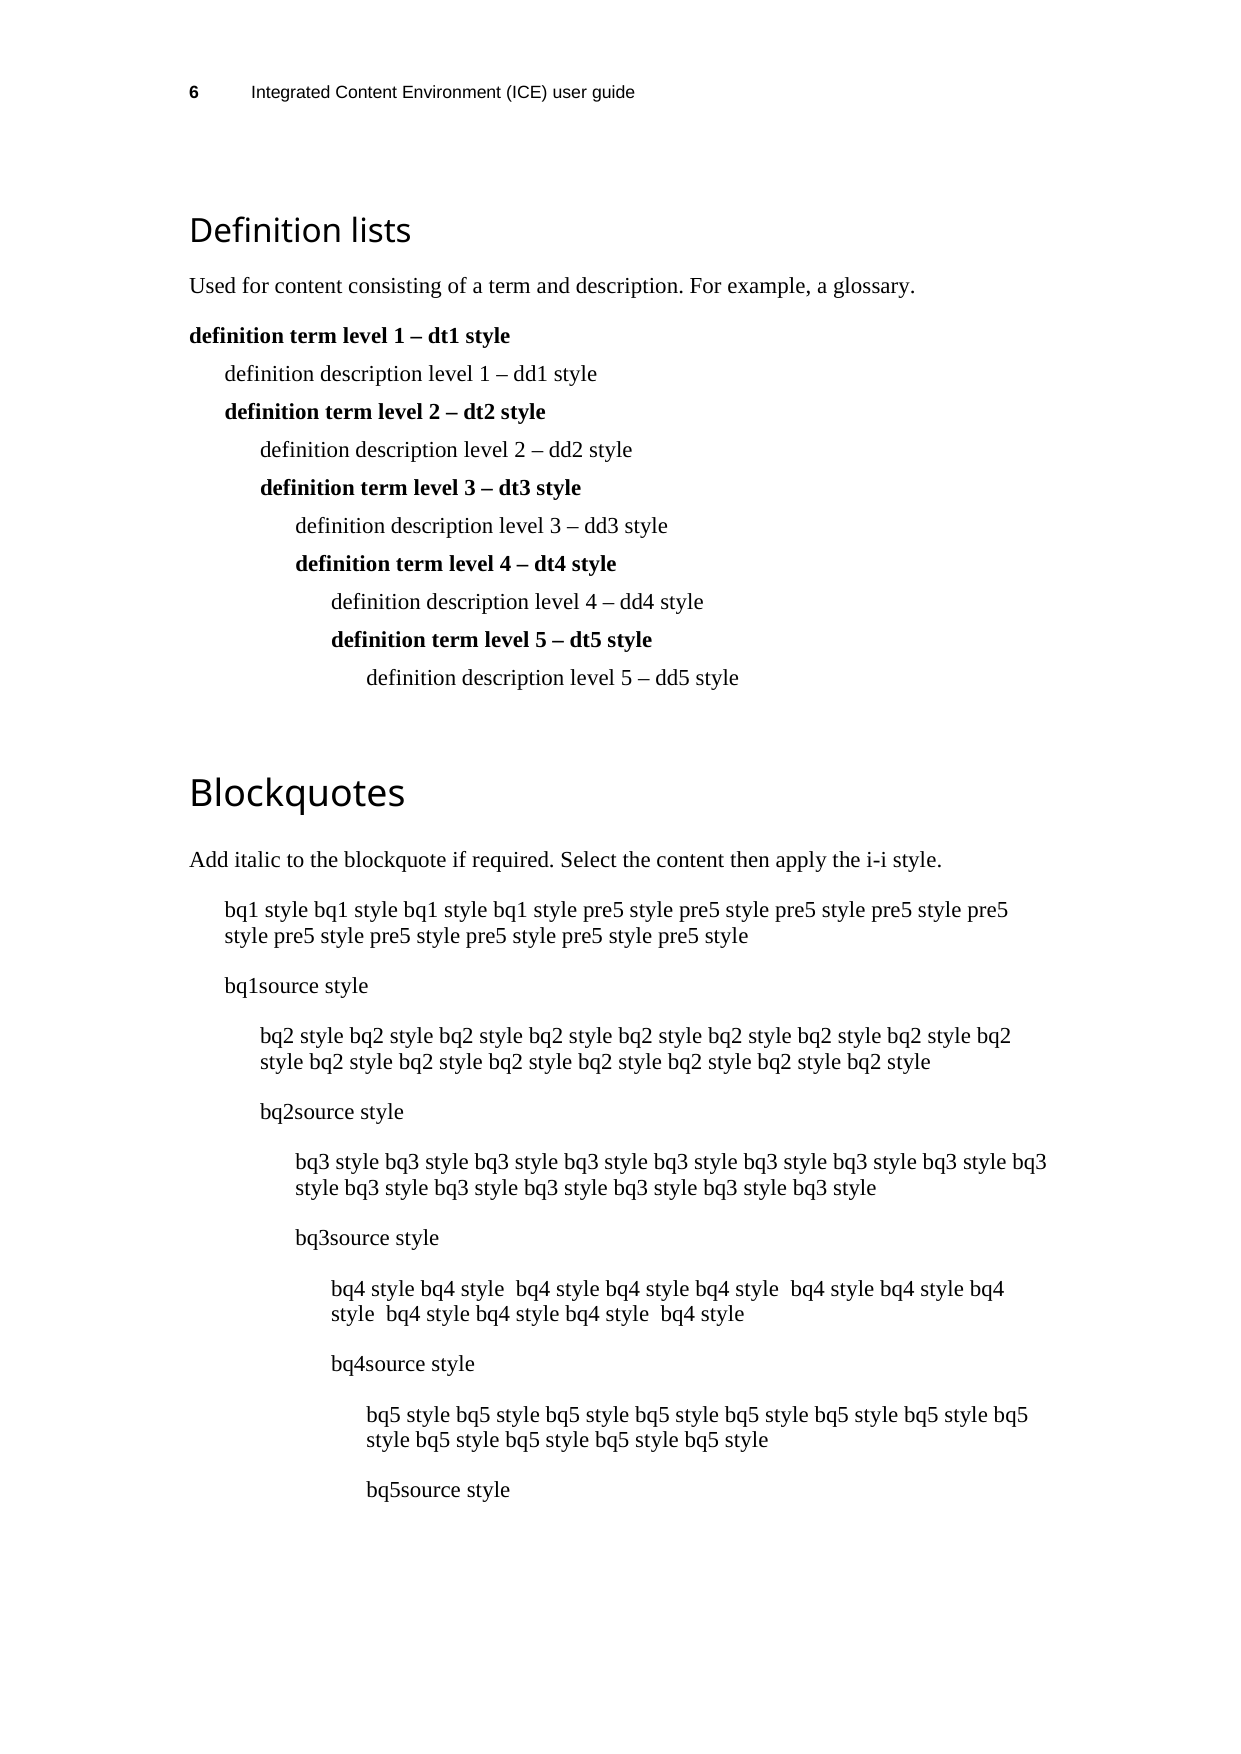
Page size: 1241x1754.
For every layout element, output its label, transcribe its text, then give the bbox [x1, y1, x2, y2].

text Add italic to the blockquote if required. Select the content then apply the i-i style. [189, 847, 1051, 872]
text definition description level 5 – dd5 style [366, 664, 1051, 690]
text bq1source style [224, 973, 1051, 998]
text bq3source style [295, 1225, 1051, 1251]
text bq4source style [331, 1351, 1051, 1377]
text definition description level 4 – dd4 style [331, 588, 1051, 614]
text definition description level 2 – dd2 style [260, 437, 1051, 462]
text definition description level 1 – dd1 style [224, 361, 1051, 387]
text Blockquotes [189, 767, 1051, 818]
text Definition lists [189, 207, 1051, 252]
text bq5 style bq5 style bq5 style bq5 style bq5 style bq5 style bq5 style bq5 style bq5 style bq5 style bq5 style bq5 style [366, 1402, 1051, 1453]
text definition term level 4 – dt4 style [295, 551, 1051, 576]
text definition term level 1 – dt1 style [189, 323, 1051, 349]
text definition term level 5 – dt5 style [331, 626, 1051, 652]
text bq2source style [260, 1099, 1051, 1124]
text definition term level 3 – dt3 style [260, 475, 1051, 500]
text bq4 style bq4 style bq4 style bq4 style bq4 style bq4 style bq4 style bq4 style bq4 style bq4 style bq4 style bq4 style [331, 1275, 1051, 1326]
text bq3 style bq3 style bq3 style bq3 style bq3 style bq3 style bq3 style bq3 style bq3 style bq3 style bq3 style bq3 style bq3 style bq3 style bq3 style [295, 1149, 1051, 1200]
text definition description level 3 – dd3 style [295, 513, 1051, 538]
text bq2 style bq2 style bq2 style bq2 style bq2 style bq2 style bq2 style bq2 style bq2 style bq2 style bq2 style bq2 style bq2 style bq2 style bq2 style bq2 style [260, 1023, 1051, 1074]
text bq1 style bq1 style bq1 style bq1 style pre5 style pre5 style pre5 style pre5 style pre5 style pre5 style pre5 style pre5 style pre5 style pre5 style [224, 897, 1051, 948]
text bq5source style [366, 1477, 1051, 1503]
text Used for content consisting of a term and description. For example, a glossary. [189, 273, 1051, 298]
text definition term level 2 – dt2 style [224, 399, 1051, 424]
